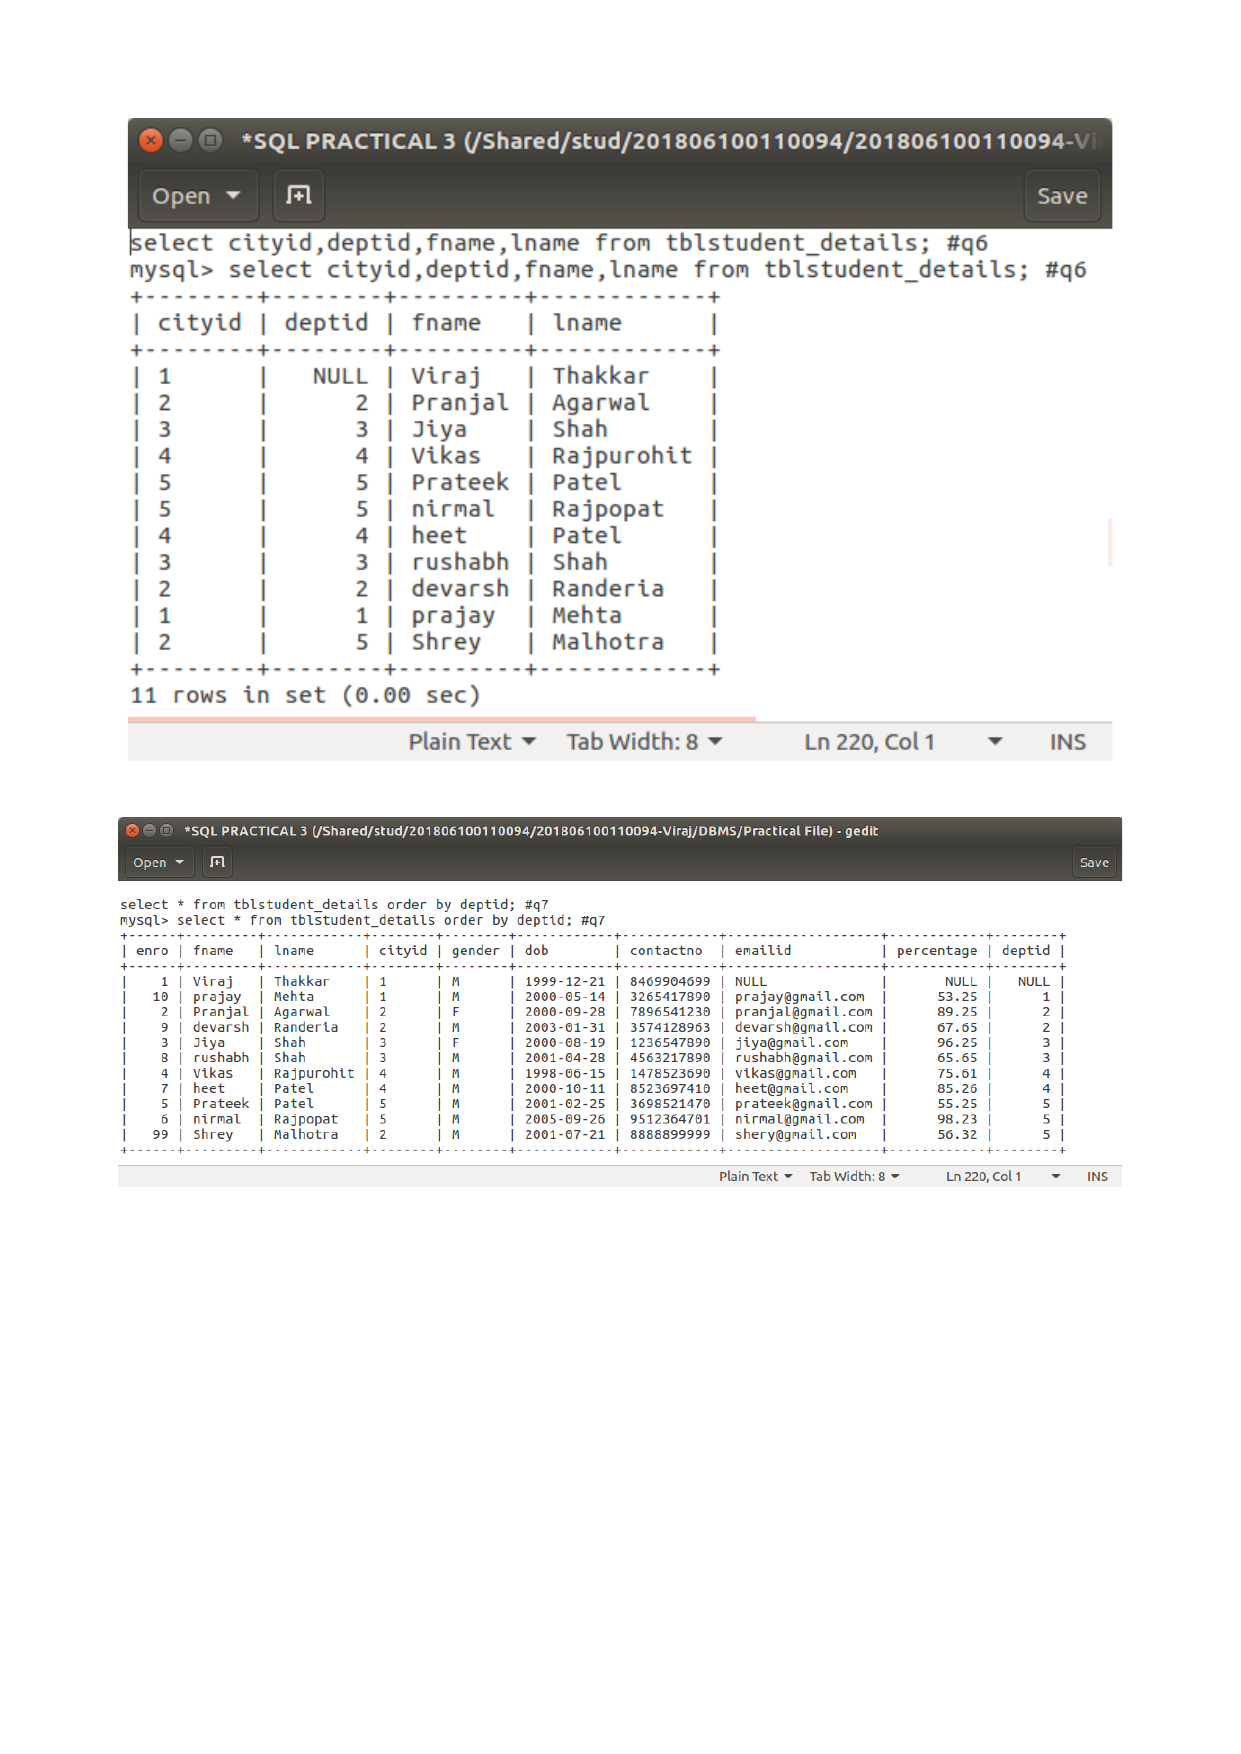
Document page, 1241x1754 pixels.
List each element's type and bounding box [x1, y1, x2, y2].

picture [127, 118, 1113, 761]
picture [118, 817, 1123, 1187]
